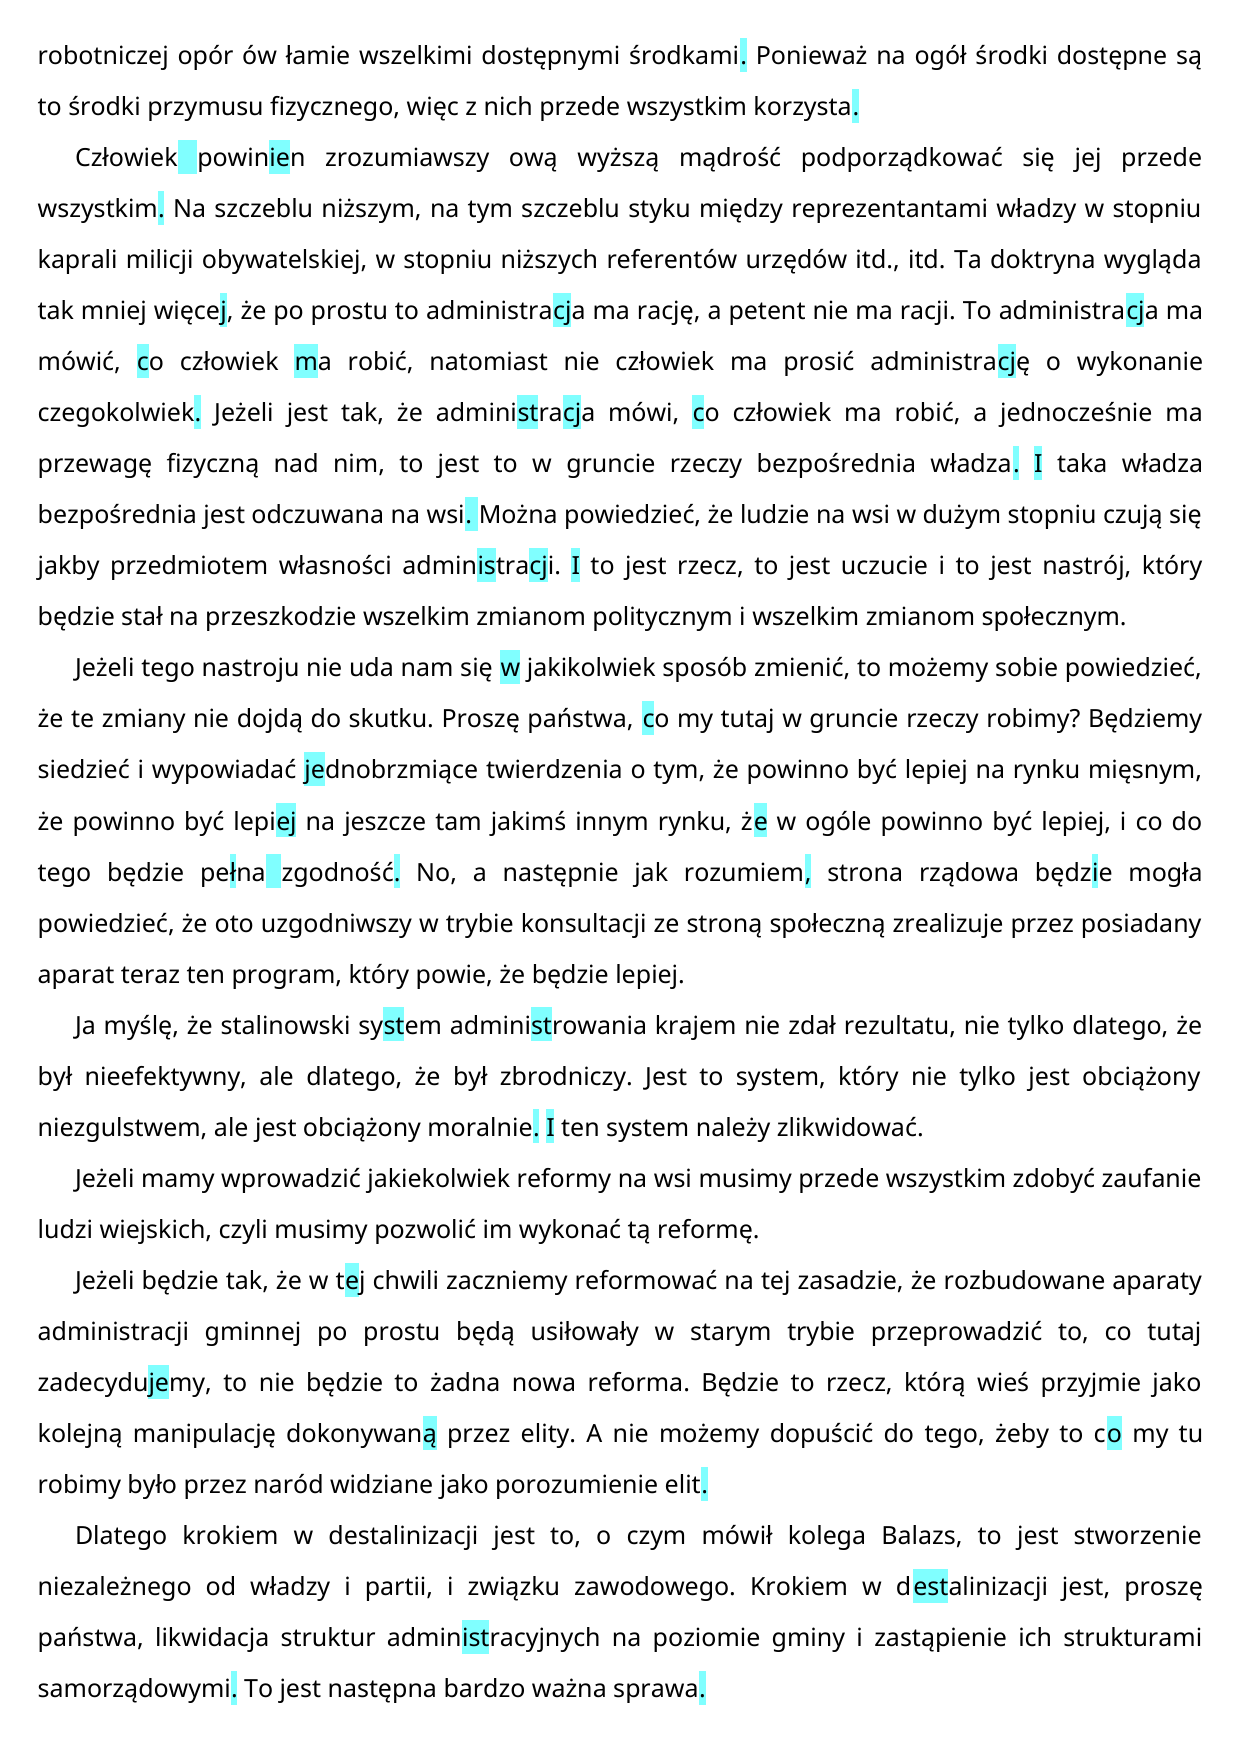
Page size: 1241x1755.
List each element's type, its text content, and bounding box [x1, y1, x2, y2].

text Człowiek powinien zrozumiawszy ową wyższą mądrość podporządkować się jej przede wszystkim. Na szczeblu niższym, na tym szczeblu styku między reprezentantami władzy w stopniu kaprali milicji obywatelskiej, w stopniu niższych referentów urzędów itd., itd. Ta doktryna wygląda tak mniej więcej, że po prostu to administracja ma rację, a petent nie ma racji. To administracja ma mówić, co człowiek ma robić, natomiast nie człowiek ma prosić administrację o wykonanie czegokolwiek. Jeżeli jest tak, że administracja mówi, co człowiek ma robić, a jednocześnie ma przewagę fizyczną nad nim, to jest to w gruncie rzeczy bezpośrednia władza. I taka władza bezpośrednia jest odczuwana na wsi. Można powiedzieć, że ludzie na wsi w dużym stopniu czują się jakby przedmiotem własności administracji. I to jest rzecz, to jest uczucie i to jest nastrój, który będzie stał na przeszkodzie wszelkim zmianom politycznym i wszelkim zmianom społecznym. [37, 139, 1203, 633]
text Ja myślę, że stalinowski system administrowania krajem nie zdał rezultatu, nie tylko dlatego, że był nieefektywny, ale dlatego, że był zbrodniczy. Jest to system, który nie tylko jest obciążony niezgulstwem, ale jest obciążony moralnie. I ten system należy zlikwidować. [37, 1007, 1203, 1143]
text Jeżeli mamy wprowadzić jakiekolwiek reformy na wsi musimy przede wszystkim zdobyć zaufanie ludzi wiejskich, czyli musimy pozwolić im wykonać tą reformę. [37, 1160, 1203, 1246]
text Dlatego krokiem w destalinizacji jest to, o czym mówił kolega Balazs, to jest stworzenie niezależnego od władzy i partii, i związku zawodowego. Krokiem w destalinizacji jest, proszę państwa, likwidacja struktur administracyjnych na poziomie gminy i zastąpienie ich strukturami samorządowymi. To jest następna bardzo ważna sprawa. [37, 1518, 1203, 1705]
text robotniczej opór ów łamie wszelkimi dostępnymi środkami. Ponieważ na ogół środki dostępne są to środki przymusu fizycznego, więc z nich przede wszystkim korzysta. [37, 37, 1203, 123]
text Jeżeli będzie tak, że w tej chwili zaczniemy reformować na tej zasadzie, że rozbudowane aparaty administracji gminnej po prostu będą usiłowały w starym trybie przeprowadzić to, co tutaj zadecydujemy, to nie będzie to żadna nowa reforma. Będzie to rzecz, którą wieś przyjmie jako kolejną manipulację dokonywaną przez elity. A nie możemy dopuścić do tego, żeby to co my tu robimy było przez naród widziane jako porozumienie elit. [37, 1262, 1203, 1501]
text Jeżeli tego nastroju nie uda nam się w jakikolwiek sposób zmienić, to możemy sobie powiedzieć, że te zmiany nie dojdą do skutku. Proszę państwa, co my tutaj w gruncie rzeczy robimy? Będziemy siedzieć i wypowiadać jednobrzmiące twierdzenia o tym, że powinno być lepiej na rynku mięsnym, że powinno być lepiej na jeszcze tam jakimś innym rynku, że w ogóle powinno być lepiej, i co do tego będzie pełna zgodność. No, a następnie jak rozumiem, strona rządowa będzie mogła powiedzieć, że oto uzgodniwszy w trybie konsultacji ze stroną społeczną zrealizuje przez posiadany aparat teraz ten program, który powie, że będzie lepiej. [37, 650, 1203, 990]
